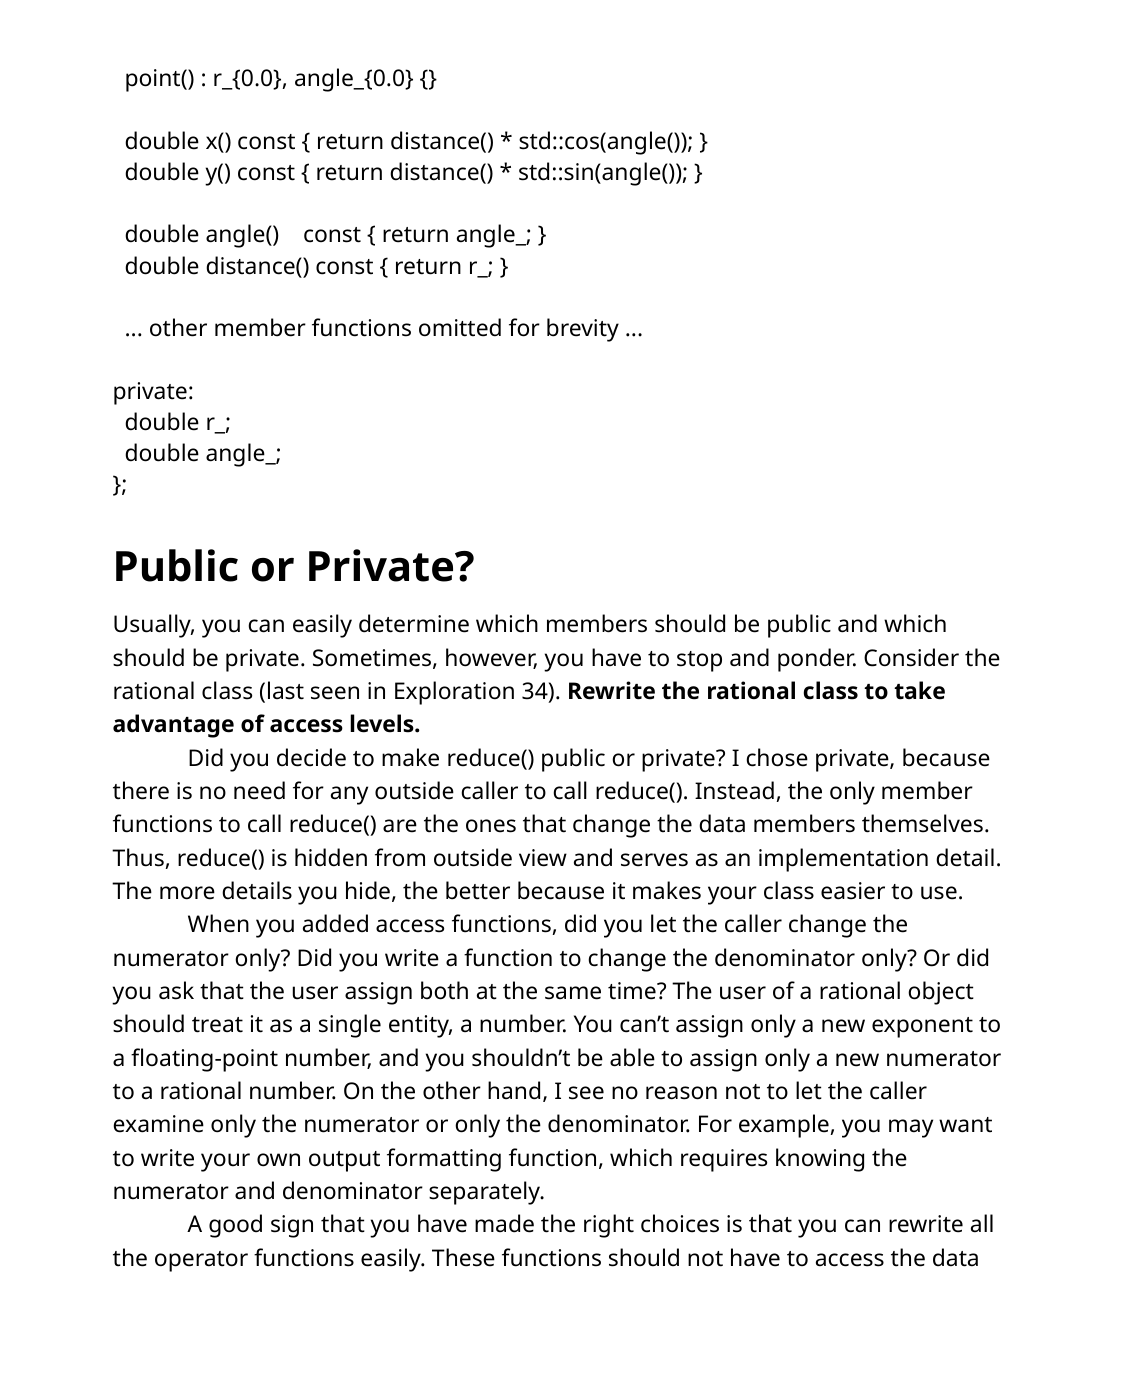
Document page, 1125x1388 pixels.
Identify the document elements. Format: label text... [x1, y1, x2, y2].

text When you added access functions, did you let the caller change the numerator only? Did you write a function to change the denominator only? Or did you ask that the user assign both at the same time? The user of a rational object should treat it as a single entity, a number. You can’t assign only a new exponent to a floating-point number, and you shouldn’t be able to assign only a new numerator to a rational number. On the other hand, I see no reason not to let the caller examine only the numerator or only the denominator. For example, you may want to write your own output formatting function, which requires knowing the numerator and denominator separately. [112, 906, 1012, 1206]
text double angle_; [112, 437, 1012, 468]
text private: [112, 374, 1012, 406]
text Did you decide to make reduce() public or private? I chose private, because there is no need for any outside caller to call reduce(). Instead, the only member functions to call reduce() are the ones that change the data members themselves. Thus, reduce() is hidden from outside view and serves as an implementation detail. The more details you hide, the better because it makes your class easier to use. [112, 740, 1012, 906]
subtitle Public or Private? [112, 537, 1012, 594]
text double y() const { return distance() * std::sin(angle()); } [112, 156, 1012, 187]
text Usually, you can easily determine which members should be public and which should be private. Sometimes, however, you have to stop and ponder. Consider the rational class (last seen in Exploration 34). Rewrite the rational class to take advantage of access levels. [112, 606, 1012, 740]
text double x() const { return distance() * std::cos(angle()); } [112, 124, 1012, 156]
text ... other member functions omitted for brevity ... [112, 312, 1012, 343]
text double r_; [112, 406, 1012, 437]
text }; [112, 468, 1012, 499]
text A good sign that you have made the right choices is that you can rewrite all the operator functions easily. These functions should not have to access the data [112, 1206, 1012, 1273]
text point() : r_{0.0}, angle_{0.0} {} [112, 62, 1012, 93]
text double distance() const { return r_; } [112, 249, 1012, 281]
text double angle() const { return angle_; } [112, 218, 1012, 249]
